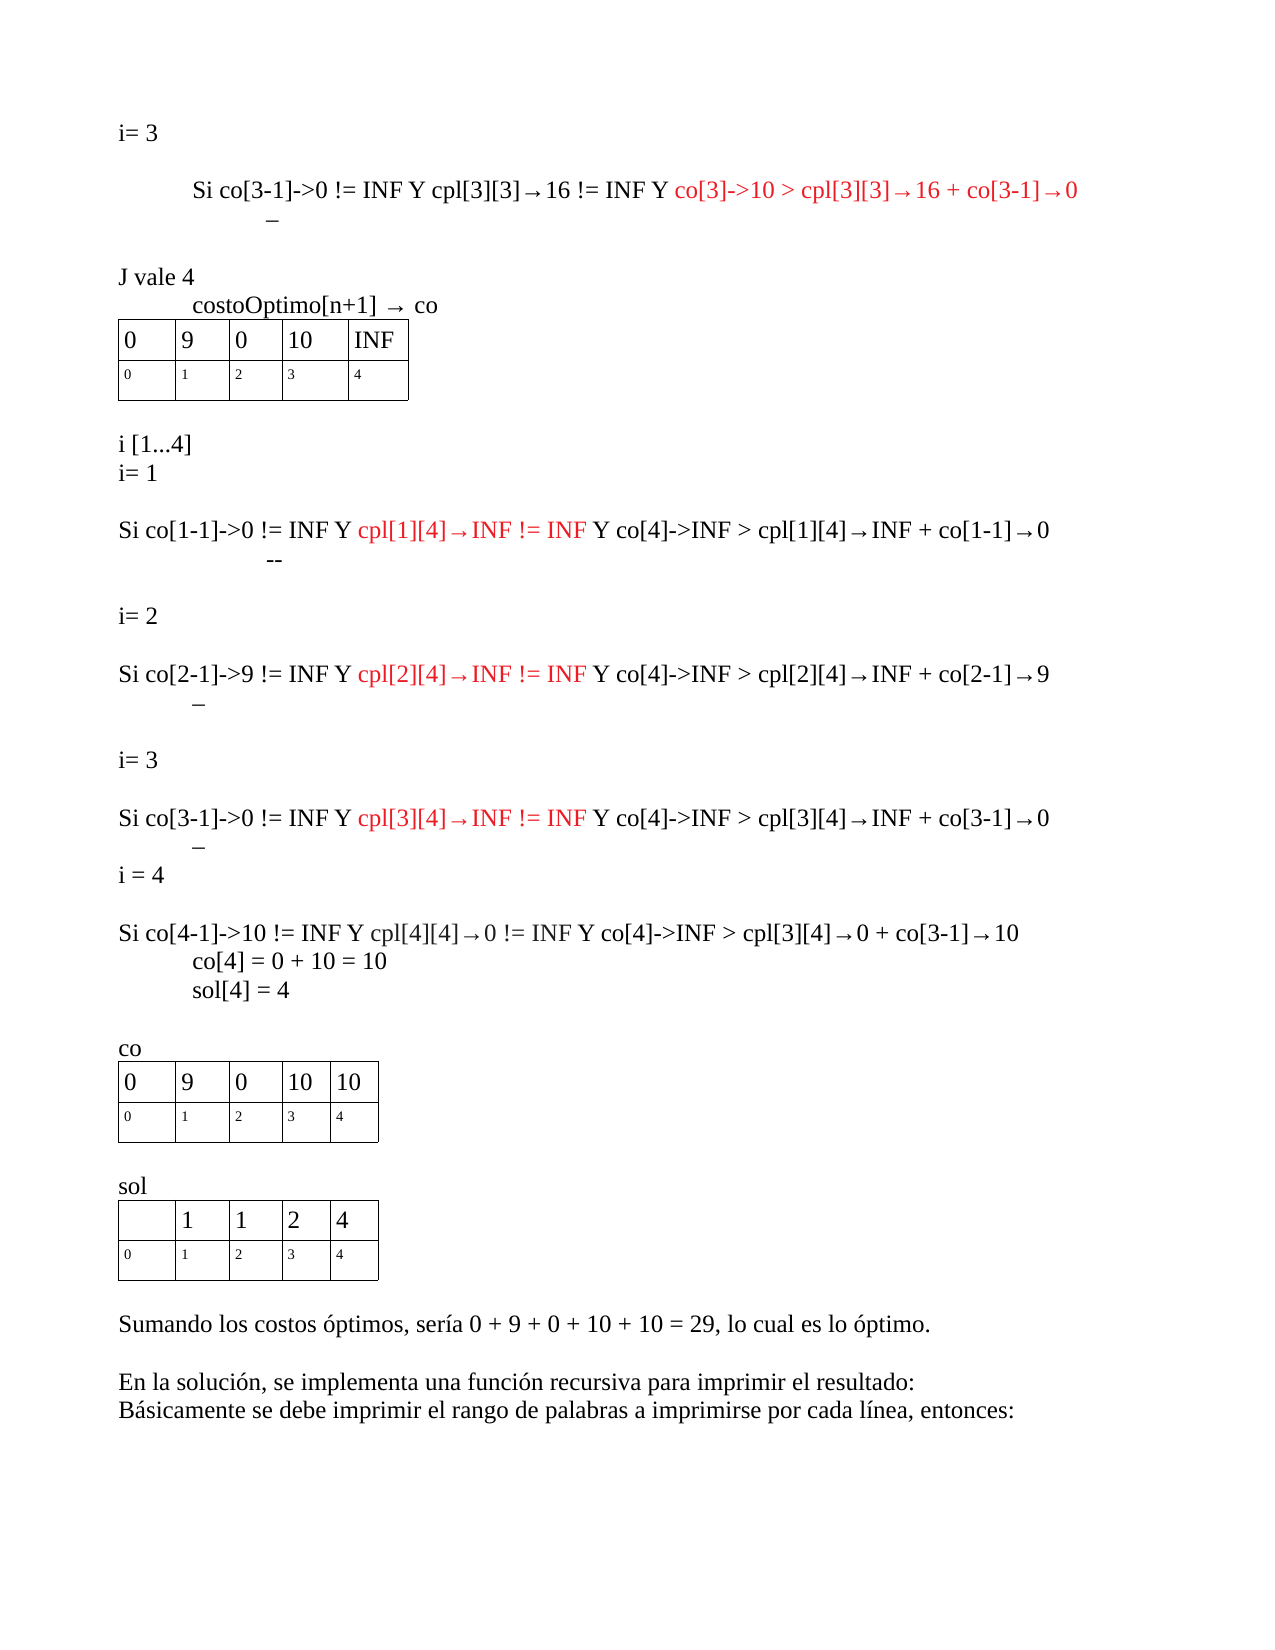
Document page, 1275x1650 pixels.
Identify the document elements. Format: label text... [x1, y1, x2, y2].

text Si co[4-1]->10 != INF Y cpl[4][4]→0 != INF Y co[4]->INF > cpl[3][4]→0 + co[3-1]→10 [118, 918, 1157, 946]
table_cell 4 [331, 1103, 378, 1142]
text co [118, 1033, 1157, 1061]
table_header 0 [230, 1062, 282, 1102]
text Si co[3-1]->0 != INF Y cpl[3][3]→16 != INF Y co[3]->10 > cpl[3][3]→16 + co[3-1]→0 [118, 176, 1157, 204]
text – [118, 204, 1157, 233]
text – [118, 688, 1157, 716]
text J vale 4 [118, 262, 1157, 291]
table_header 0 [119, 1062, 175, 1102]
table_cell 0 [119, 361, 175, 400]
table_cell 4 [331, 1241, 378, 1280]
table_cell 1 [176, 361, 229, 400]
text sol [118, 1171, 1157, 1199]
text costoOptimo[n+1] → co [118, 291, 1157, 319]
table_header 10 [331, 1062, 378, 1102]
table_header [119, 1201, 175, 1240]
text i= 1 [118, 458, 1157, 486]
text i = 4 [118, 860, 1157, 889]
text Si co[3-1]->0 != INF Y cpl[3][4]→INF != INF Y co[4]->INF > cpl[3][4]→INF + co[3-1]→0 [118, 803, 1157, 831]
text En la solución, se implementa una función recursiva para imprimir el resultado: [118, 1367, 1157, 1395]
table_header 10 [283, 320, 348, 360]
text Sumando los costos óptimos, sería 0 + 9 + 0 + 10 + 10 = 29, lo cual es lo óptimo. [118, 1309, 1157, 1338]
table_cell 3 [283, 361, 348, 400]
table_cell 3 [283, 1241, 330, 1280]
text i= 3 [118, 745, 1157, 774]
table_cell 2 [230, 1241, 282, 1280]
text co[4] = 0 + 10 = 10 [118, 946, 1157, 975]
text sol[4] = 4 [118, 975, 1157, 1004]
table_header 0 [119, 320, 175, 360]
table_cell 0 [119, 1103, 175, 1142]
text i= 2 [118, 601, 1157, 630]
text Si co[2-1]->9 != INF Y cpl[2][4]→INF != INF Y co[4]->INF > cpl[2][4]→INF + co[2-1]→9 [118, 659, 1157, 688]
text -- [118, 544, 1157, 573]
table_header 10 [283, 1062, 330, 1102]
table_header 4 [331, 1201, 378, 1240]
table_header 1 [176, 1201, 229, 1240]
table_header INF [349, 320, 408, 360]
table_header 9 [176, 320, 229, 360]
table_header 0 [230, 320, 282, 360]
table_cell 4 [349, 361, 408, 400]
text i [1...4] [118, 429, 1157, 458]
text – [118, 831, 1157, 860]
table_cell 2 [230, 1103, 282, 1142]
table_header 1 [230, 1201, 282, 1240]
table_cell 1 [176, 1103, 229, 1142]
text Básicamente se debe imprimir el rango de palabras a imprimirse por cada línea, entonces: [118, 1395, 1157, 1424]
table_cell 3 [283, 1103, 330, 1142]
table_cell 1 [176, 1241, 229, 1280]
table_cell 2 [230, 361, 282, 400]
text i= 3 [118, 118, 1157, 147]
text Si co[1-1]->0 != INF Y cpl[1][4]→INF != INF Y co[4]->INF > cpl[1][4]→INF + co[1-1]→0 [118, 515, 1157, 544]
table_cell 0 [119, 1241, 175, 1280]
table_header 9 [176, 1062, 229, 1102]
table_header 2 [283, 1201, 330, 1240]
